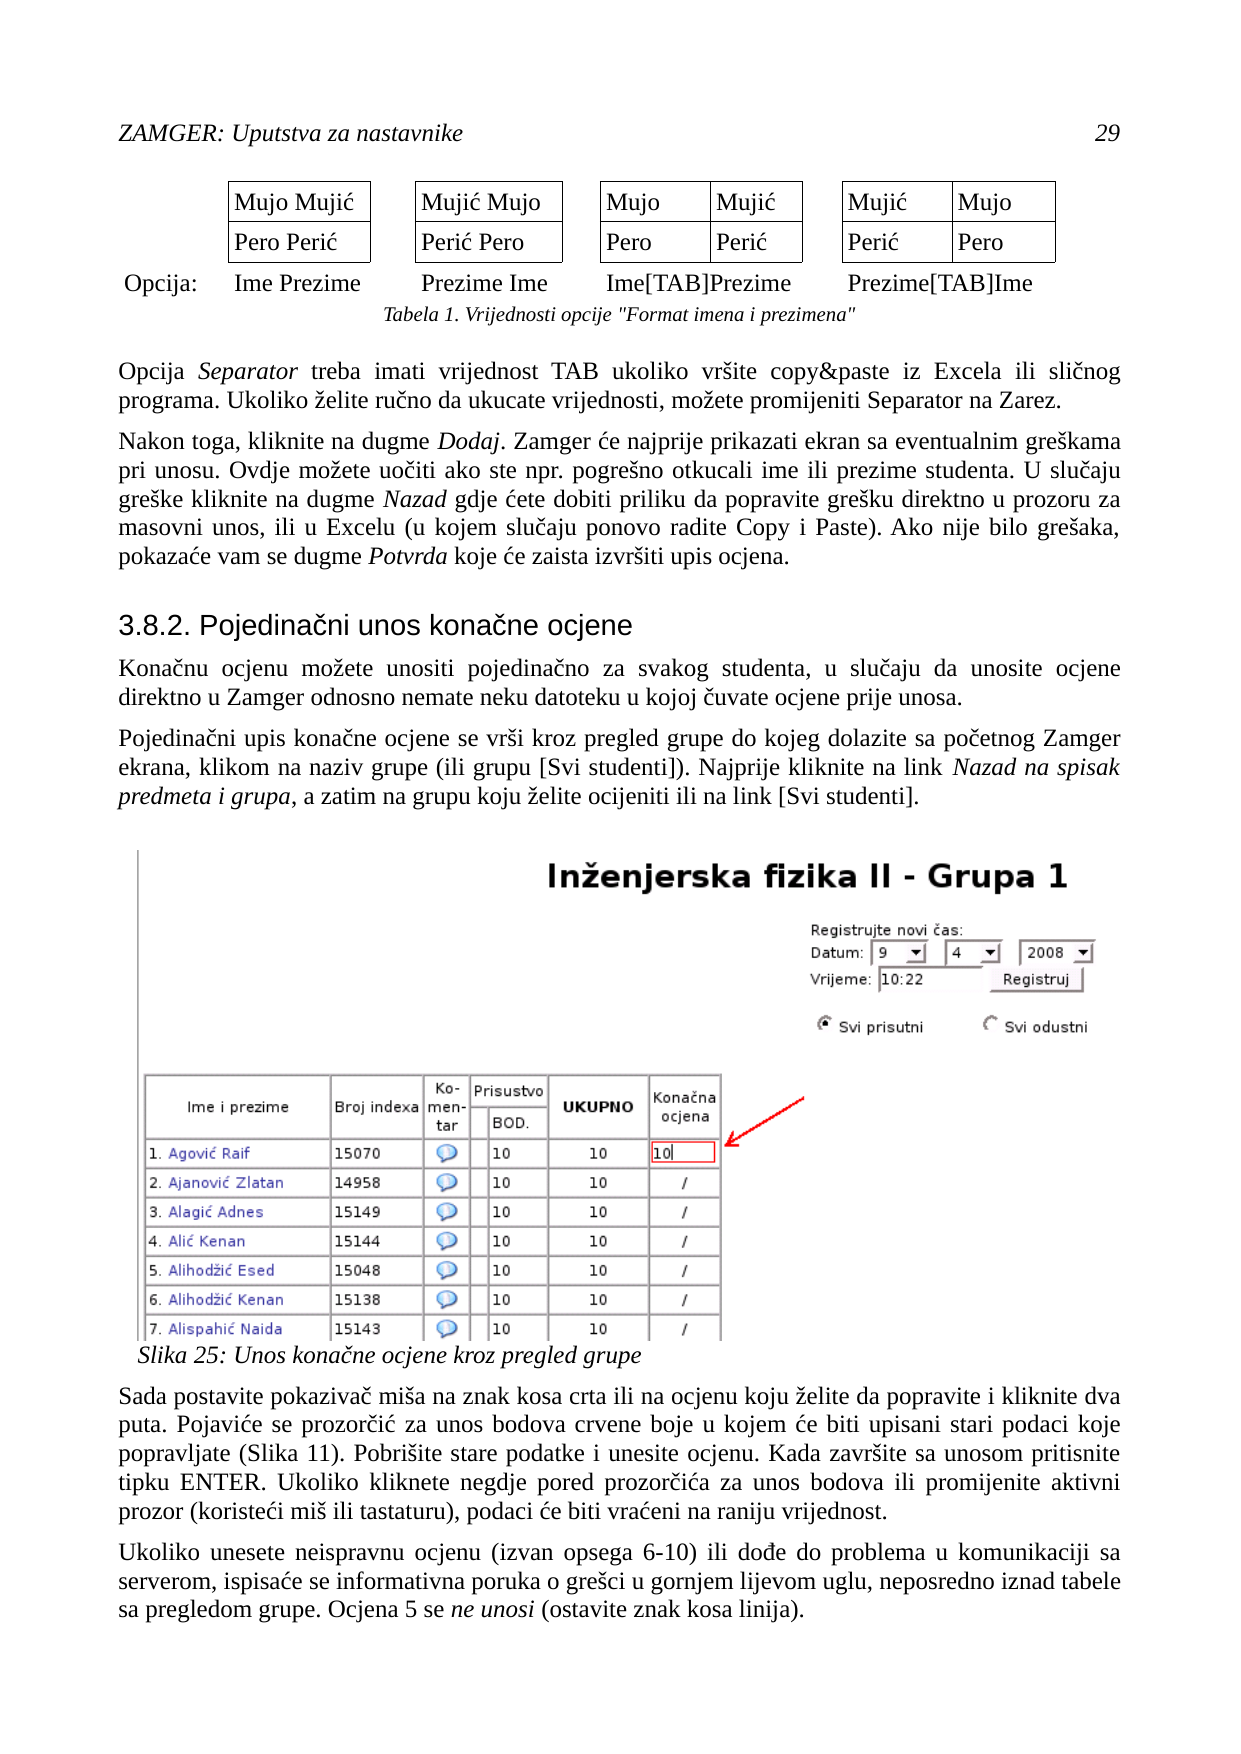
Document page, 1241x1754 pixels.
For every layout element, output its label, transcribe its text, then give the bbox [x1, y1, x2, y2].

table_cell [118, 221, 228, 262]
table_header [803, 181, 842, 221]
table_cell [370, 262, 415, 302]
text Opcija Separator treba imati vrijednost TAB ukoliko vršite copy&paste iz Excela ili sličnog programa. Ukoliko želite ručno da ukucate vrijednosti, možete promijeniti Separator na Zarez. [118, 356, 1122, 414]
table_cell [1056, 221, 1122, 262]
table_cell Pero Perić [229, 222, 370, 262]
table_header Mujo [953, 182, 1055, 221]
table_cell Ime[TAB]Prezime [600, 263, 802, 302]
table_cell Perić Pero [416, 222, 562, 262]
table_cell [563, 221, 600, 262]
table_header [371, 181, 415, 221]
text Nakon toga, kliknite na dugme Dodaj. Zamger će najprije prikazati ekran sa eventualnim greškama pri unosu. Ovdje možete uočiti ako ste npr. pogrešno otkucali ime ili prezime studenta. U slučaju greške kliknite na dugme Nazad gdje ćete dobiti priliku da popravite grešku direktno u prozoru za masovni unos, ili u Excelu (u kojem slučaju ponovo radite Copy i Paste). Ako nije bilo grešaka, pokazaće vam se dugme Potvrda koje će zaista izvršiti upis ocjena. [118, 426, 1122, 570]
table_cell Opcija: [118, 262, 228, 302]
text Tabela 1. Vrijednosti opcije "Format imena i prezimena" [118, 302, 1122, 326]
table_header Mujić Mujo [416, 182, 562, 221]
table_cell Perić [843, 222, 952, 262]
text Pojedinačni upis konačne ocjene se vrši kroz pregled grupe do kojeg dolazite sa početnog Zamger ekrana, klikom na naziv grupe (ili grupu [Svi studenti]). Najprije kliknite na link Nazad na spisak predmeta i grupa, a zatim na grupu koju želite ocijeniti ili na link [Svi studenti]. [118, 723, 1122, 810]
table_cell Pero [953, 222, 1055, 262]
table_cell Prezime[TAB]Ime [842, 263, 1055, 302]
table_header Mujo [601, 182, 710, 221]
table_cell Prezime Ime [415, 263, 562, 302]
table_cell Ime Prezime [228, 263, 370, 302]
table_header [563, 181, 600, 221]
table_cell [1055, 262, 1122, 302]
picture [137, 850, 1104, 1341]
table_header Mujo Mujić [229, 182, 370, 221]
text Ukoliko unesete neispravnu ocjenu (izvan opsega 6-10) ili dođe do problema u komunikaciji sa serverom, ispisaće se informativna poruka o grešci u gornjem lijevom uglu, neposredno iznad tabele sa pregledom grupe. Ocjena 5 se ne unosi (ostavite znak kosa linija). [118, 1537, 1122, 1623]
table_header Mujić [843, 182, 952, 221]
table_cell [562, 262, 600, 302]
text Sada postavite pokazivač miša na znak kosa crta ili na ocjenu koju želite da popravite i kliknite dva puta. Pojaviće se prozorčić za unos bodova crvene boje u kojem će biti upisani stari podaci koje popravljate (Slika 11). Pobrišite stare podatke i unesite ocjenu. Kada završite sa unosom pritisnite tipku ENTER. Ukoliko kliknete negdje pored prozorčića za unos bodova ili promijenite aktivni prozor (koristeći miš ili tastaturu), podaci će biti vraćeni na raniju vrijednost. [118, 822, 1122, 1524]
text Konačnu ocjenu možete unositi pojedinačno za svakog studenta, u slučaju da unosite ocjene direktno u Zamger odnosno nemate neku datoteku u kojoj čuvate ocjene prije unosa. [118, 653, 1122, 711]
subtitle 3.8.2. Pojedinačni unos konačne ocjene [118, 607, 1122, 641]
table_cell [803, 221, 842, 262]
table_cell Pero [601, 222, 710, 262]
table_cell [802, 262, 842, 302]
table_header Mujić [711, 182, 802, 221]
table_cell Perić [711, 222, 802, 262]
table_header [1056, 181, 1122, 221]
table_cell [371, 221, 415, 262]
table_header [118, 181, 228, 221]
text Slika 25: Unos konačne ocjene kroz pregled grupe [137, 1341, 1103, 1369]
